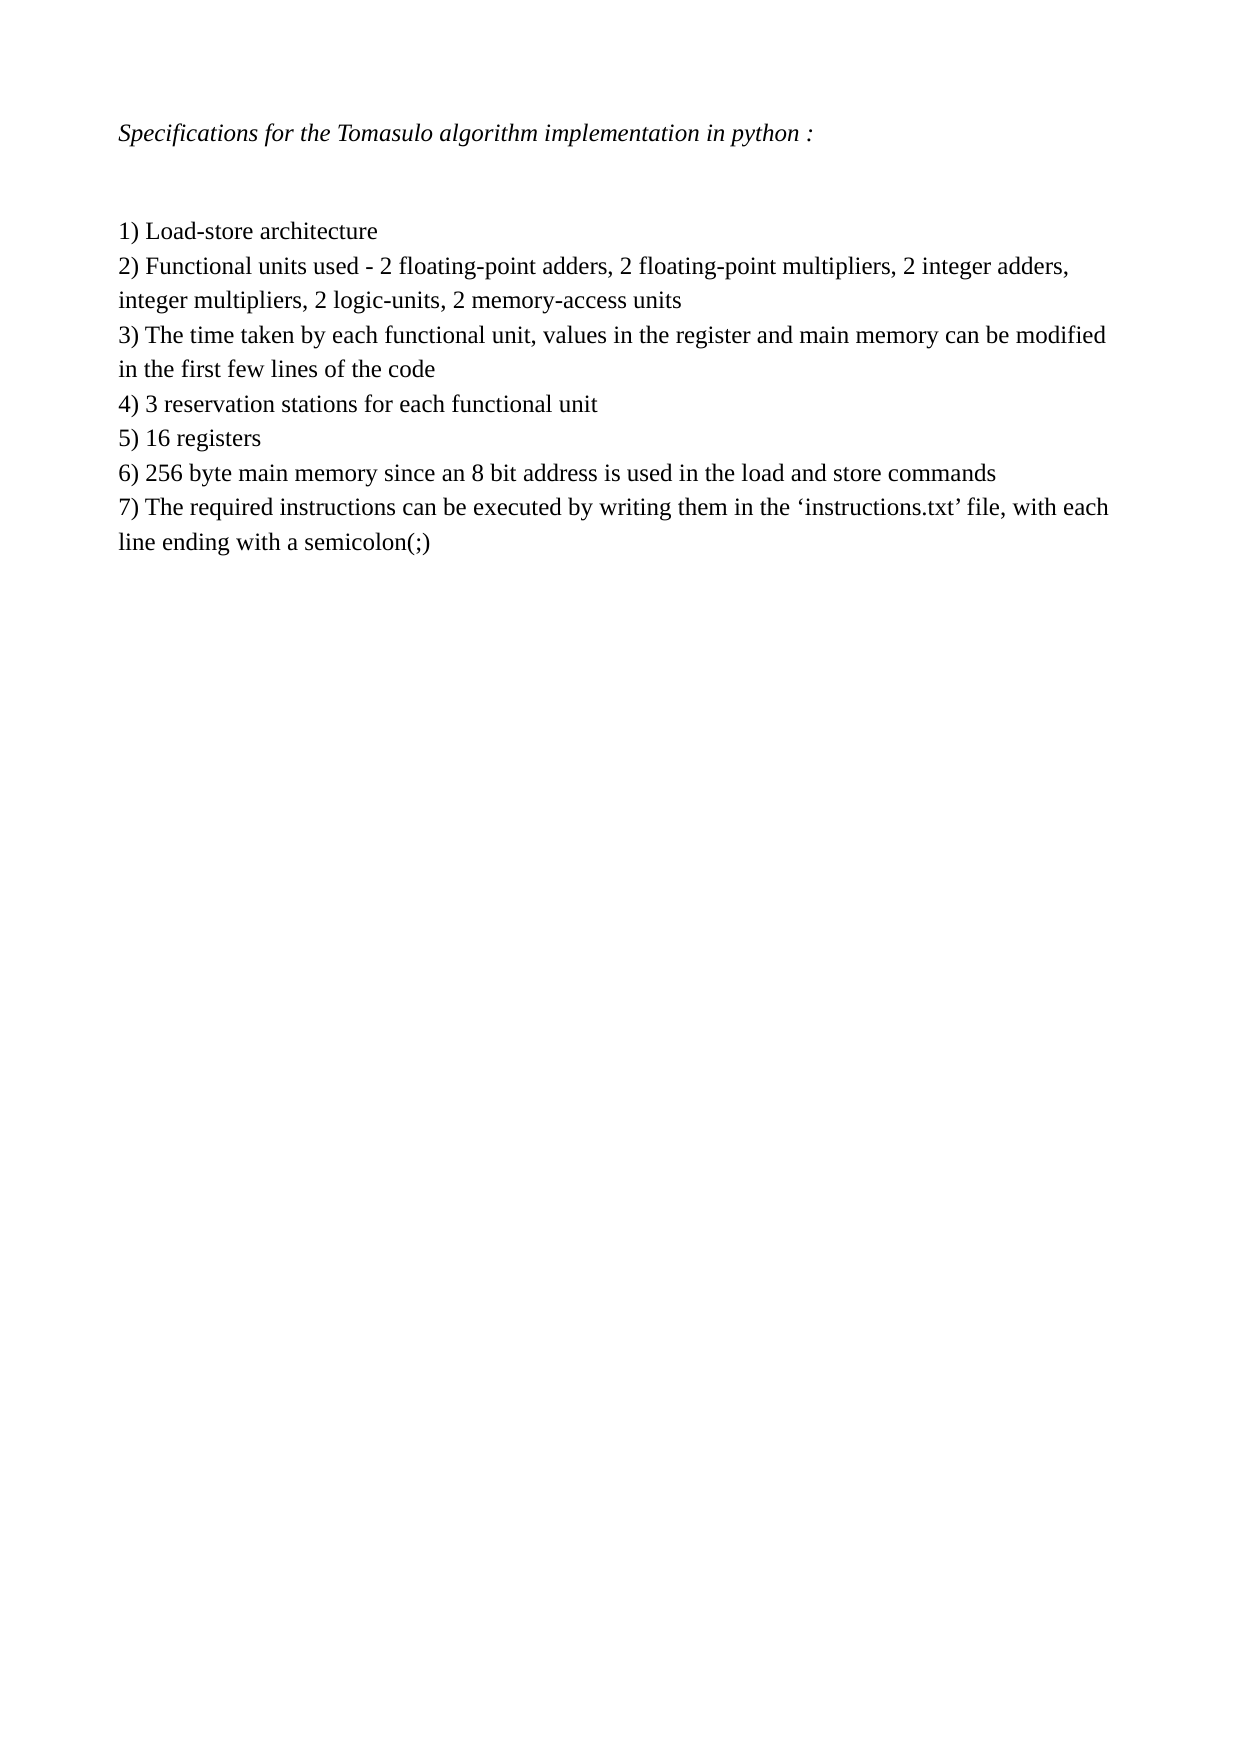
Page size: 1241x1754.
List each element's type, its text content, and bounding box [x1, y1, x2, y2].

text Specifications for the Tomasulo algorithm implementation in python : [118, 118, 1122, 147]
text 7) The required instructions can be executed by writing them in the ‘instructions.txt’ file, with each line ending with a semicolon(;) [118, 492, 1122, 555]
text 6) 256 byte main memory since an 8 bit address is used in the load and store commands [118, 458, 1122, 486]
text 3) The time taken by each functional unit, values in the register and main memory can be modified in the first few lines of the code [118, 320, 1122, 383]
text 4) 3 reservation stations for each functional unit [118, 389, 1122, 417]
text 1) Load-store architecture [118, 216, 1122, 245]
text 5) 16 registers [118, 423, 1122, 452]
text 2) Functional units used - 2 floating-point adders, 2 floating-point multipliers, 2 integer adders, integer multipliers, 2 logic-units, 2 memory-access units [118, 251, 1122, 314]
